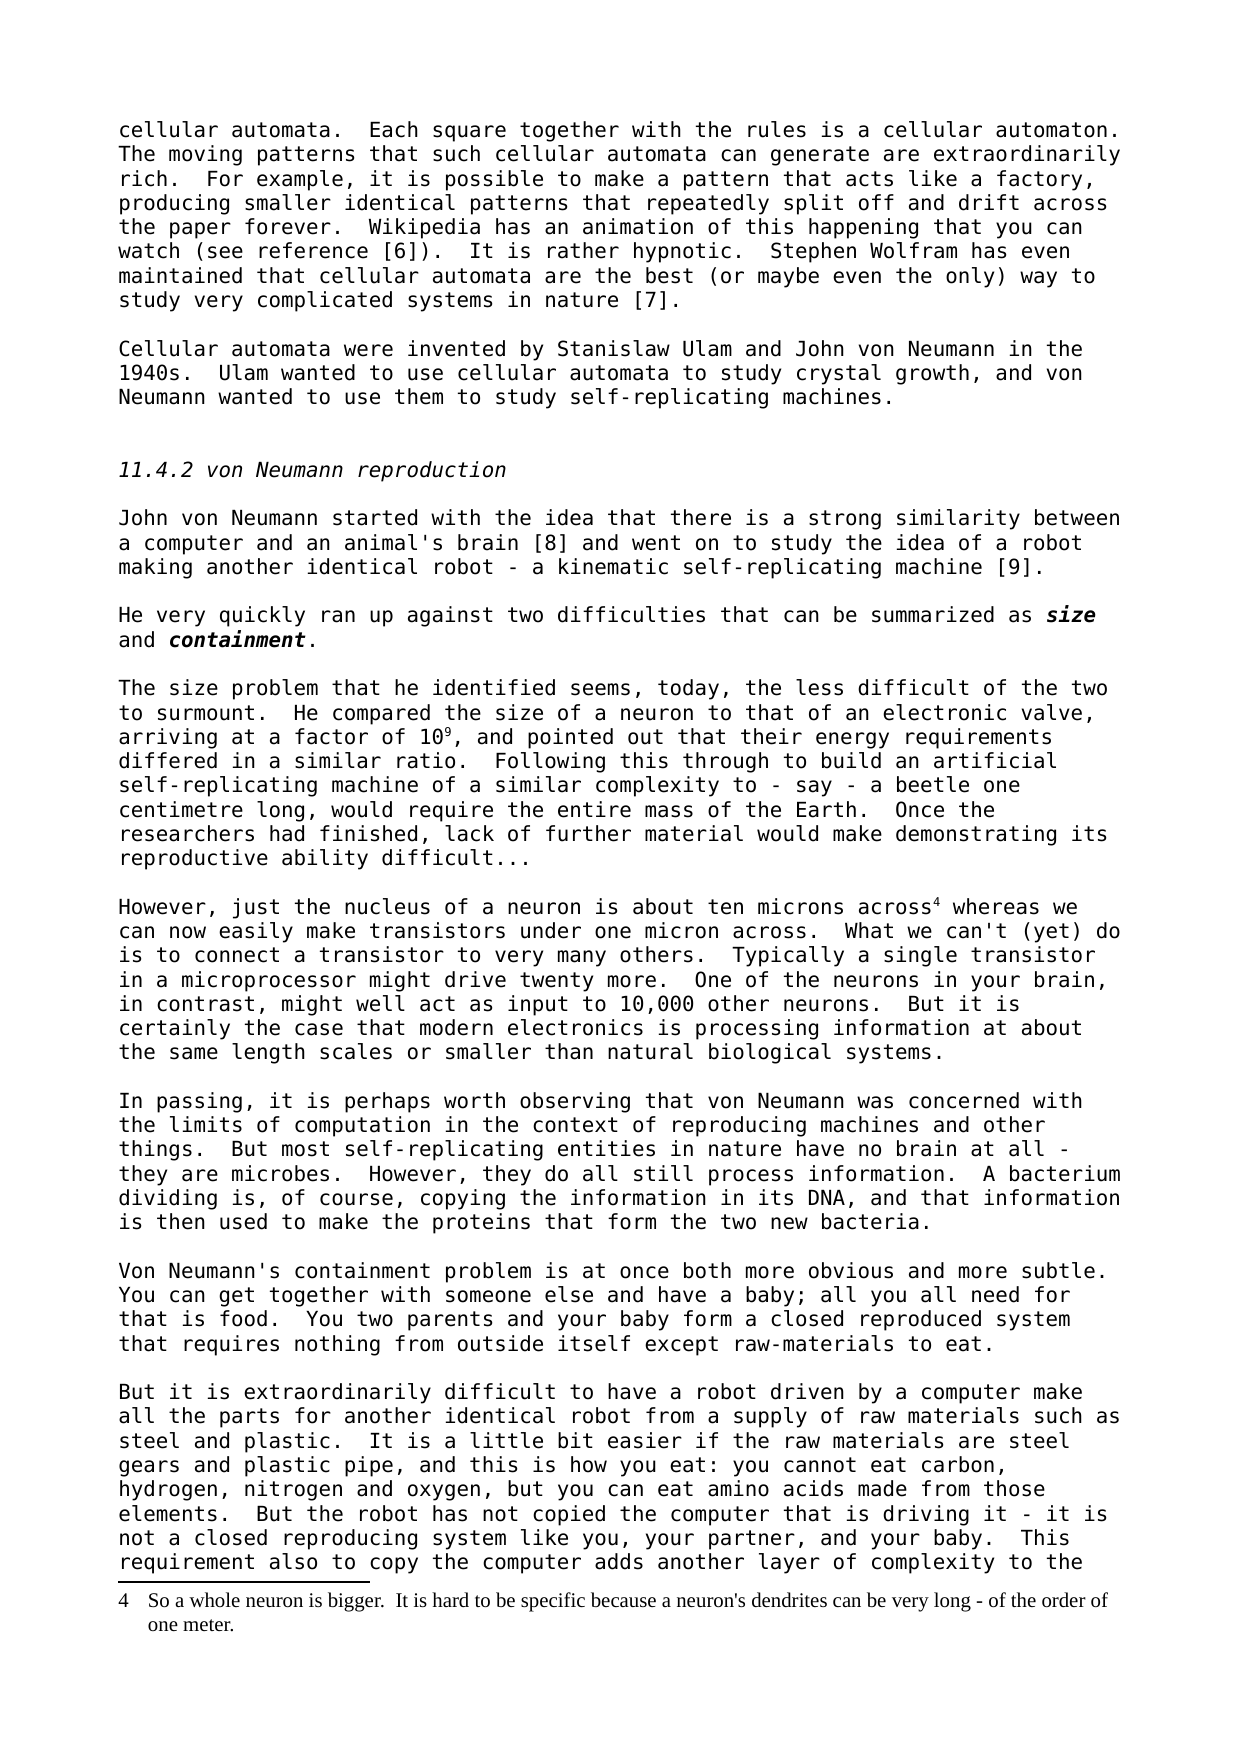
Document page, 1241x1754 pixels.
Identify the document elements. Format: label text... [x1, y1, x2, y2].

text The size problem that he identified seems, today, the less difficult of the two to surmount. He compared the size of a neuron to that of an electronic valve, arriving at a factor of 109, and pointed out that their energy requirements differed in a similar ratio. Following this through to build an artificial self-replicating machine of a similar complexity to - say - a beetle one centimetre long, would require the entire mass of the Earth. Once the researchers had finished, lack of further material would make demonstrating its reproductive ability difficult... [118, 676, 1122, 871]
text So a whole neuron is bigger. It is hard to be specific because a neuron's dendrites can be very long - of the order of one meter. [118, 1588, 1122, 1636]
text However, just the nucleus of a neuron is about ten microns across whereas we can now easily make transistors under one micron across. What we can't (yet) do is to connect a transistor to very many others. Typically a single transistor in a microprocessor might drive twenty more. One of the neurons in your brain, in contrast, might well act as input to 10,000 other neurons. But it is certainly the case that modern electronics is processing information at about the same length scales or smaller than natural biological systems. [118, 895, 1122, 1065]
text In passing, it is perhaps worth observing that von Neumann was concerned with the limits of computation in the context of reproducing machines and other things. But most self-replicating entities in nature have no brain at all - they are microbes. However, they do all still process information. A bacterium dividing is, of course, copying the information in its DNA, and that information is then used to make the proteins that form the two new bacteria. [118, 1089, 1122, 1234]
text John von Neumann started with the idea that there is a strong similarity between a computer and an animal's brain [8] and went on to study the idea of a robot making another identical robot - a kinematic self-replicating machine [9]. [118, 506, 1122, 579]
text Cellular automata were invented by Stanislaw Ulam and John von Neumann in the 1940s. Ulam wanted to use cellular automata to study crystal growth, and von Neumann wanted to use them to study self-replicating machines. [118, 337, 1122, 409]
text But it is extraordinarily difficult to have a robot driven by a computer make all the parts for another identical robot from a supply of raw materials such as steel and plastic. It is a little bit easier if the raw materials are steel gears and plastic pipe, and this is how you eat: you cannot eat carbon, hydrogen, nitrogen and oxygen, but you can eat amino acids made from those elements. But the robot has not copied the computer that is driving it - it is not a closed reproducing system like you, your partner, and your baby. This requirement also to copy the computer adds another layer of complexity to the [118, 1380, 1122, 1574]
text cellular automata. Each square together with the rules is a cellular automaton. The moving patterns that such cellular automata can generate are extraordinarily rich. For example, it is possible to make a pattern that acts like a factory, producing smaller identical patterns that repeatedly split off and drift across the paper forever. Wikipedia has an animation of this happening that you can watch (see reference [6]). It is rather hypnotic. Stephen Wolfram has even maintained that cellular automata are the best (or maybe even the only) way to study very complicated systems in nature [7]. [118, 118, 1122, 312]
text Von Neumann's containment problem is at once both more obvious and more subtle. You can get together with someone else and have a baby; all you all need for that is food. You two parents and your baby form a closed reproduced system that requires nothing from outside itself except raw-materials to eat. [118, 1259, 1122, 1356]
text 11.4.2 von Neumann reproduction [118, 458, 1122, 482]
text He very quickly ran up against two difficulties that can be summarized as size and containment. [118, 603, 1122, 652]
